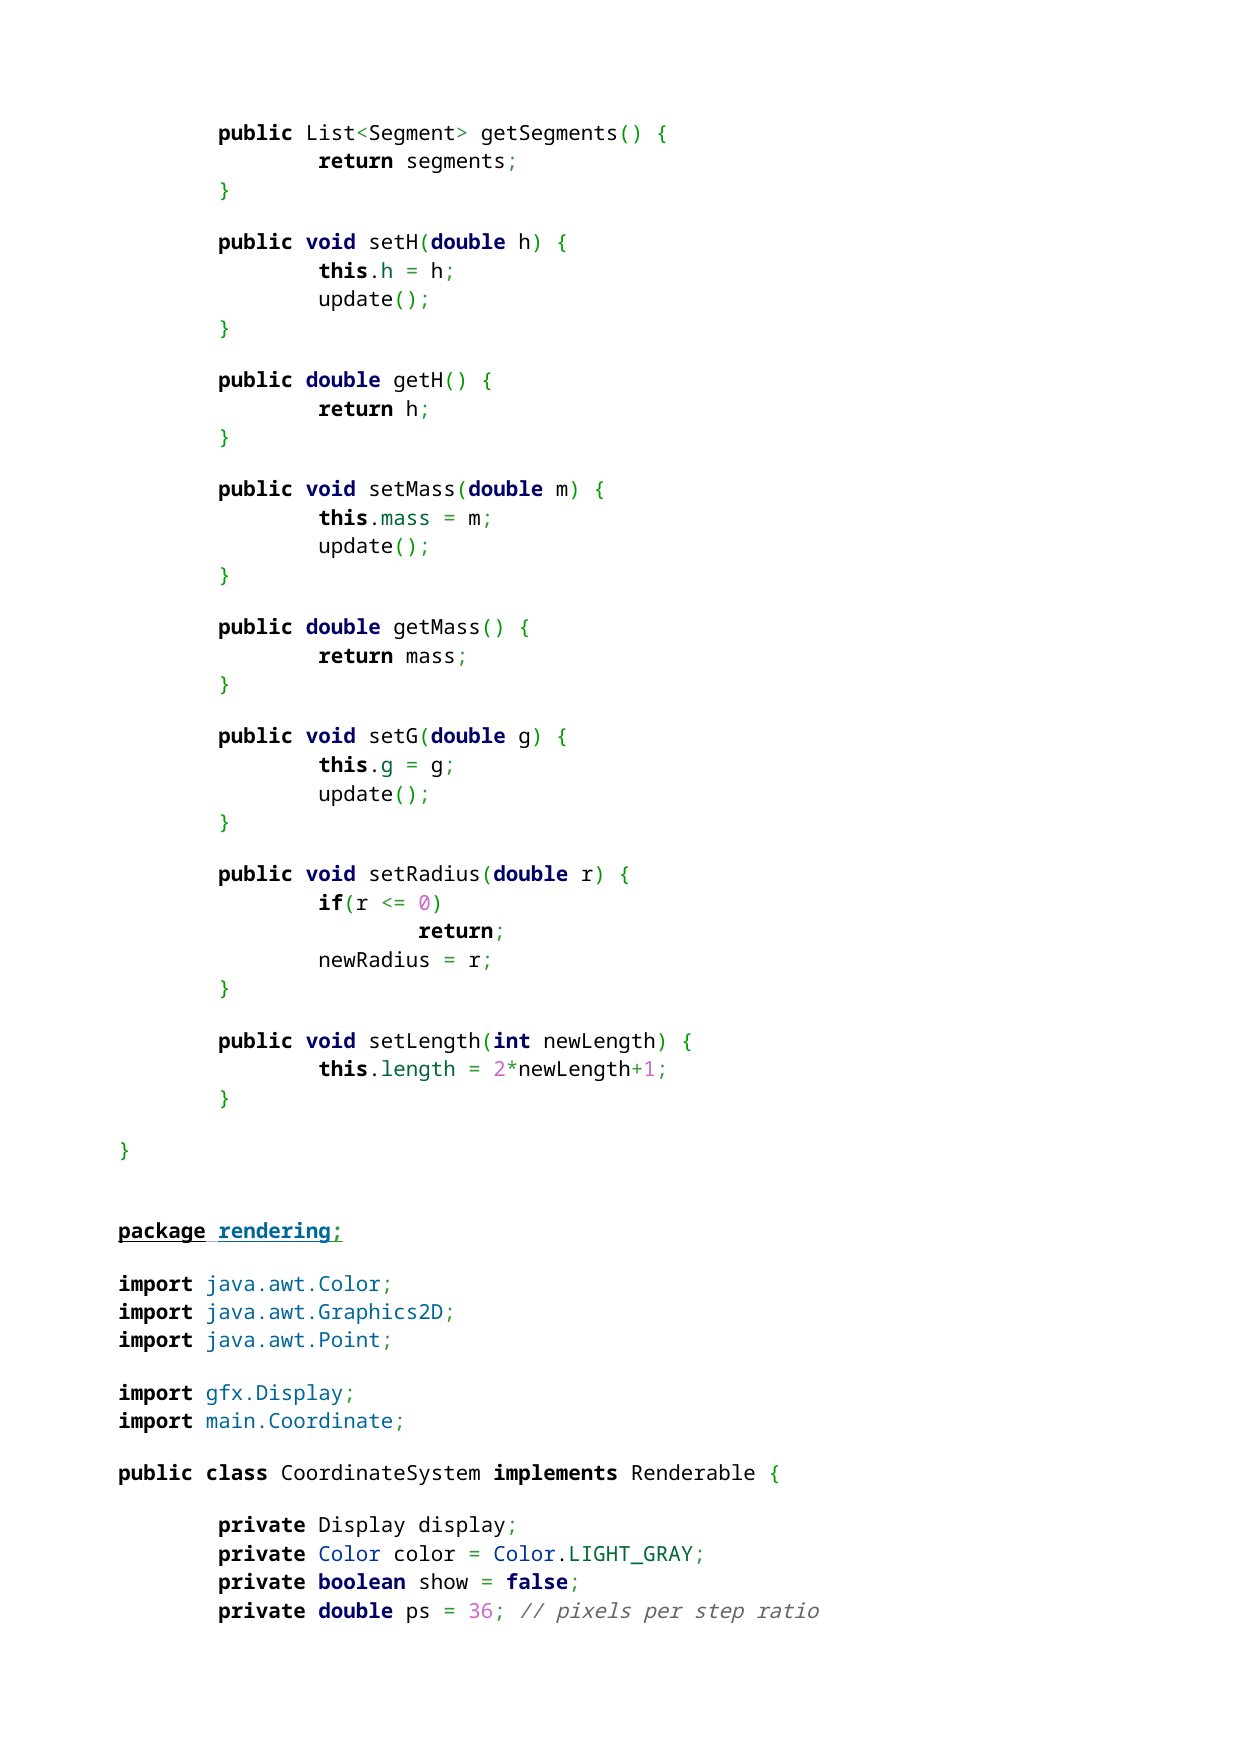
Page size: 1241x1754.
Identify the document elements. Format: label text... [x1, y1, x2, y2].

text private Display display; [118, 1510, 1122, 1539]
text if(r <= 0) [118, 888, 1122, 916]
text } [118, 560, 1122, 589]
text return h; [118, 394, 1122, 422]
text this.h = h; [118, 256, 1122, 284]
text newRadius = r; [118, 945, 1122, 973]
text public double getH() { [118, 365, 1122, 394]
text this.length = 2*newLength+1; [118, 1054, 1122, 1083]
text } [118, 1135, 1122, 1163]
text private Color color = Color.LIGHT_GRAY; [118, 1539, 1122, 1567]
text package rendering; [118, 1217, 1122, 1245]
text } [118, 1083, 1122, 1111]
text public void setRadius(double r) { [118, 859, 1122, 888]
text public List<Segment> getSegments() { [118, 118, 1122, 147]
text public void setG(double g) { [118, 722, 1122, 750]
text this.g = g; [118, 750, 1122, 779]
text public void setLength(int newLength) { [118, 1026, 1122, 1054]
text } [118, 807, 1122, 836]
text update(); [118, 779, 1122, 807]
text import gfx.Display; [118, 1378, 1122, 1406]
text private boolean show = false; [118, 1567, 1122, 1596]
text return; [118, 916, 1122, 945]
text update(); [118, 284, 1122, 313]
text } [118, 313, 1122, 342]
text } [118, 973, 1122, 1002]
text update(); [118, 532, 1122, 560]
text public double getMass() { [118, 612, 1122, 641]
text private double ps = 36; // pixels per step ratio [118, 1596, 1122, 1624]
text import java.awt.Point; [118, 1326, 1122, 1354]
text public void setMass(double m) { [118, 474, 1122, 503]
text public void setH(double h) { [118, 227, 1122, 256]
text import java.awt.Graphics2D; [118, 1297, 1122, 1326]
text return mass; [118, 641, 1122, 669]
text } [118, 422, 1122, 451]
text public class CoordinateSystem implements Renderable { [118, 1458, 1122, 1487]
text } [118, 175, 1122, 204]
text import java.awt.Color; [118, 1269, 1122, 1297]
text import main.Coordinate; [118, 1406, 1122, 1434]
text } [118, 669, 1122, 698]
text return segments; [118, 147, 1122, 175]
text this.mass = m; [118, 503, 1122, 532]
